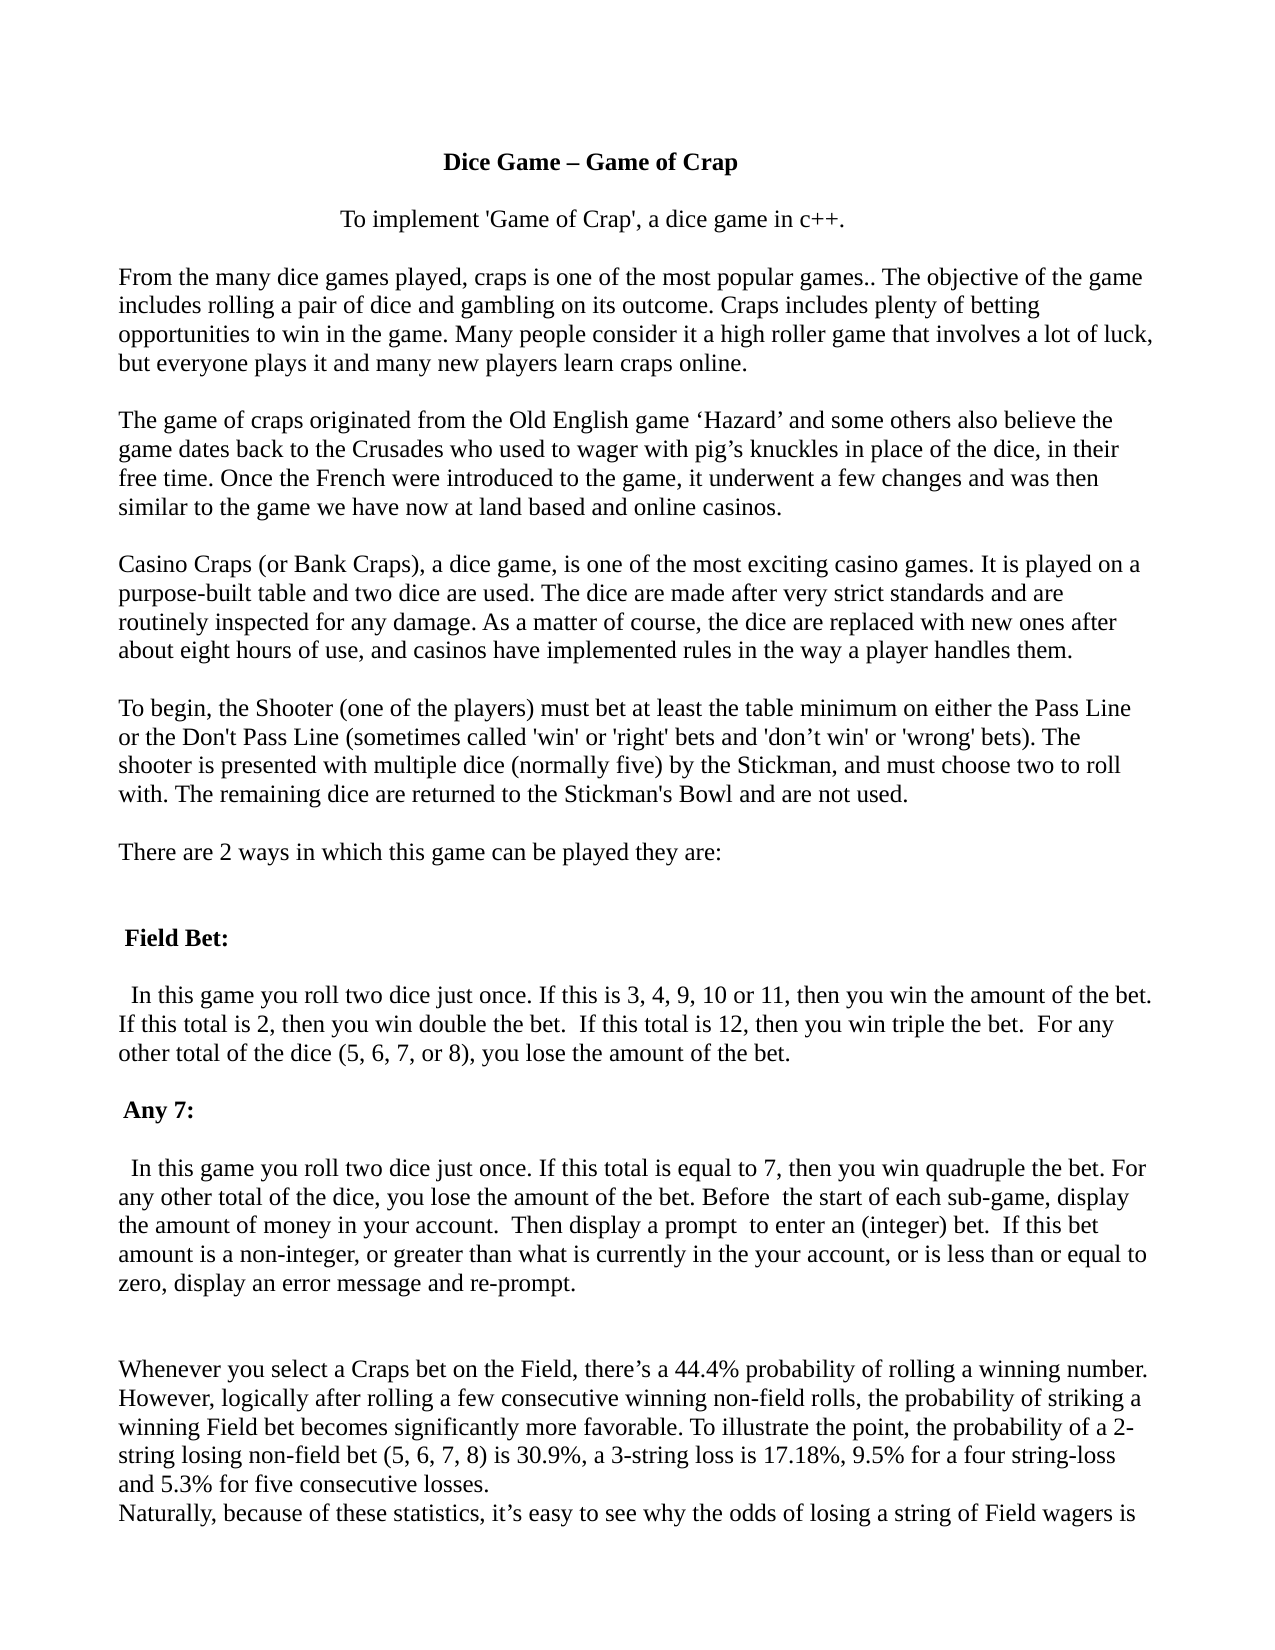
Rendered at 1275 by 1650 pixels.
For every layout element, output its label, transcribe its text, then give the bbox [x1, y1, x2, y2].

text In this game you roll two dice just once. If this is 3, 4, 9, 10 or 11, then you win the amount of the bet. If this total is 2, then you win double the bet. If this total is 12, then you win triple the bet. For any other total of the dice (5, 6, 7, or 8), you lose the amount of the bet. [118, 981, 1157, 1067]
text Whenever you select a Craps bet on the Field, there’s a 44.4% probability of rolling a winning number. However, logically after rolling a few consecutive winning non-field rolls, the probability of striking a winning Field bet becomes significantly more favorable. To illustrate the point, the probability of a 2-string losing non-field bet (5, 6, 7, 8) is 30.9%, a 3-string loss is 17.18%, 9.5% for a four string-loss and 5.3% for five consecutive losses. [118, 1354, 1157, 1498]
text In this game you roll two dice just once. If this total is equal to 7, then you win quadruple the bet. For any other total of the dice, you lose the amount of the bet. Before the start of each sub-game, display the amount of money in your account. Then display a prompt to enter an (integer) bet. If this bet amount is a non-integer, or greater than what is currently in the your account, or is less than or equal to zero, display an error message and re-prompt. [118, 1153, 1157, 1297]
text The game of craps originated from the Old English game ‘Hazard’ and some others also believe the game dates back to the Crusades who used to wager with pig’s knuckles in place of the dice, in their free time. Once the French were introduced to the game, it underwent a few changes and was then similar to the game we have now at land based and online casinos. [118, 406, 1157, 521]
text Any 7: [118, 1096, 1157, 1124]
text From the many dice games played, craps is one of the most popular games.. The objective of the game includes rolling a pair of dice and gambling on its outcome. Craps includes plenty of betting opportunities to win in the game. Many people consider it a high roller game that involves a lot of luck, but everyone plays it and many new players learn craps online. [118, 262, 1157, 377]
text There are 2 ways in which this game can be played they are: [118, 837, 1157, 866]
text Field Bet: [118, 923, 1157, 952]
text Dice Game – Game of Crap [118, 147, 1157, 176]
text Naturally, because of these statistics, it’s easy to see why the odds of losing a string of Field wagers is [118, 1498, 1157, 1527]
text To implement 'Game of Crap', a dice game in c++. [118, 204, 1157, 233]
text To begin, the Shooter (one of the players) must bet at least the table minimum on either the Pass Line or the Don't Pass Line (sometimes called 'win' or 'right' bets and 'don’t win' or 'wrong' bets). The shooter is presented with multiple dice (normally five) by the Stickman, and must choose two to roll with. The remaining dice are returned to the Stickman's Bowl and are not used. [118, 693, 1157, 808]
text Casino Craps (or Bank Craps), a dice game, is one of the most exciting casino games. It is played on a purpose-built table and two dice are used. The dice are made after very strict standards and are routinely inspected for any damage. As a matter of course, the dice are replaced with new ones after about eight hours of use, and casinos have implemented rules in the way a player handles them. [118, 549, 1157, 664]
